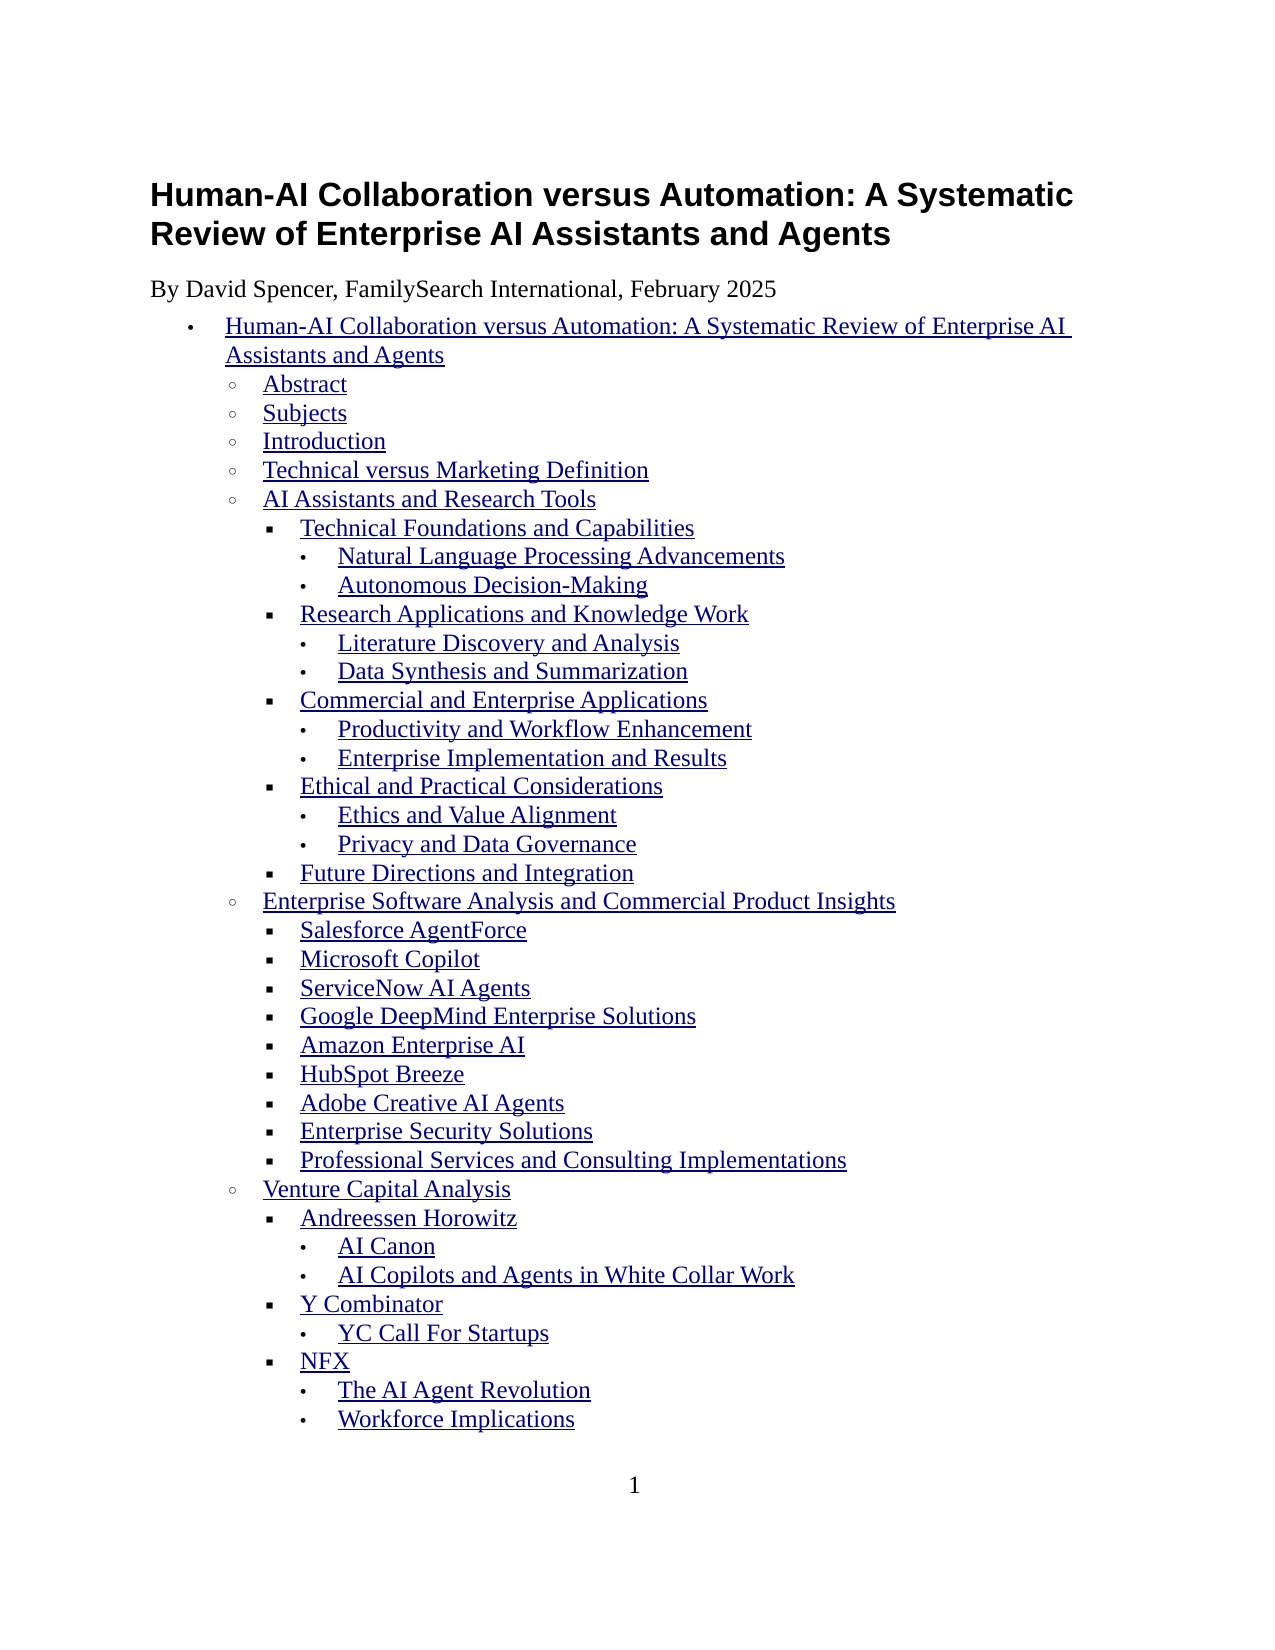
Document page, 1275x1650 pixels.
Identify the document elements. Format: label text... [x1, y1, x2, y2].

list Workforce Implications [300, 1404, 1125, 1433]
list Salesforce AgentForce [262, 915, 1125, 944]
list Technical Foundations and Capabilities [262, 513, 1125, 541]
text By David Spencer, FamilySearch International, February 2025 [150, 274, 1125, 302]
list YC Call For Startups [300, 1318, 1125, 1346]
list Abstract [225, 369, 1125, 398]
list Commercial and Enterprise Applications [262, 685, 1125, 714]
list Privacy and Data Governance [300, 829, 1125, 858]
list Professional Services and Consulting Implementations [262, 1145, 1125, 1174]
list Technical versus Marketing Definition [225, 455, 1125, 484]
list AI Copilots and Agents in White Collar Work [300, 1260, 1125, 1289]
list Human-AI Collaboration versus Automation: A Systematic Review of Enterprise AI Assistants and Agents [187, 311, 1125, 369]
list Ethical and Practical Considerations [262, 771, 1125, 800]
list Research Applications and Knowledge Work [262, 599, 1125, 628]
list Andreessen Horowitz [262, 1203, 1125, 1231]
list AI Assistants and Research Tools [225, 484, 1125, 513]
list The AI Agent Revolution [300, 1375, 1125, 1404]
list Adobe Creative AI Agents [262, 1088, 1125, 1116]
list Autonomous Decision-Making [300, 570, 1125, 599]
list NFX [262, 1346, 1125, 1375]
list Enterprise Security Solutions [262, 1116, 1125, 1145]
list Microsoft Copilot [262, 944, 1125, 973]
list Amazon Enterprise AI [262, 1030, 1125, 1059]
list Introduction [225, 426, 1125, 455]
list Y Combinator [262, 1289, 1125, 1318]
subtitle Human-AI Collaboration versus Automation: A Systematic Review of Enterprise AI Assistants and Agents [150, 175, 1125, 252]
list Natural Language Processing Advancements [300, 541, 1125, 570]
list Enterprise Software Analysis and Commercial Product Insights [225, 886, 1125, 915]
list AI Canon [300, 1231, 1125, 1260]
list ServiceNow AI Agents [262, 973, 1125, 1001]
list Ethics and Value Alignment [300, 800, 1125, 829]
list Productivity and Workflow Enhancement [300, 714, 1125, 743]
list Future Directions and Integration [262, 858, 1125, 886]
list Google DeepMind Enterprise Solutions [262, 1001, 1125, 1030]
list Subjects [225, 398, 1125, 426]
list Venture Capital Analysis [225, 1174, 1125, 1203]
list Literature Discovery and Analysis [300, 628, 1125, 656]
list Enterprise Implementation and Results [300, 743, 1125, 771]
list Data Synthesis and Summarization [300, 656, 1125, 685]
list HubSpot Breeze [262, 1059, 1125, 1088]
